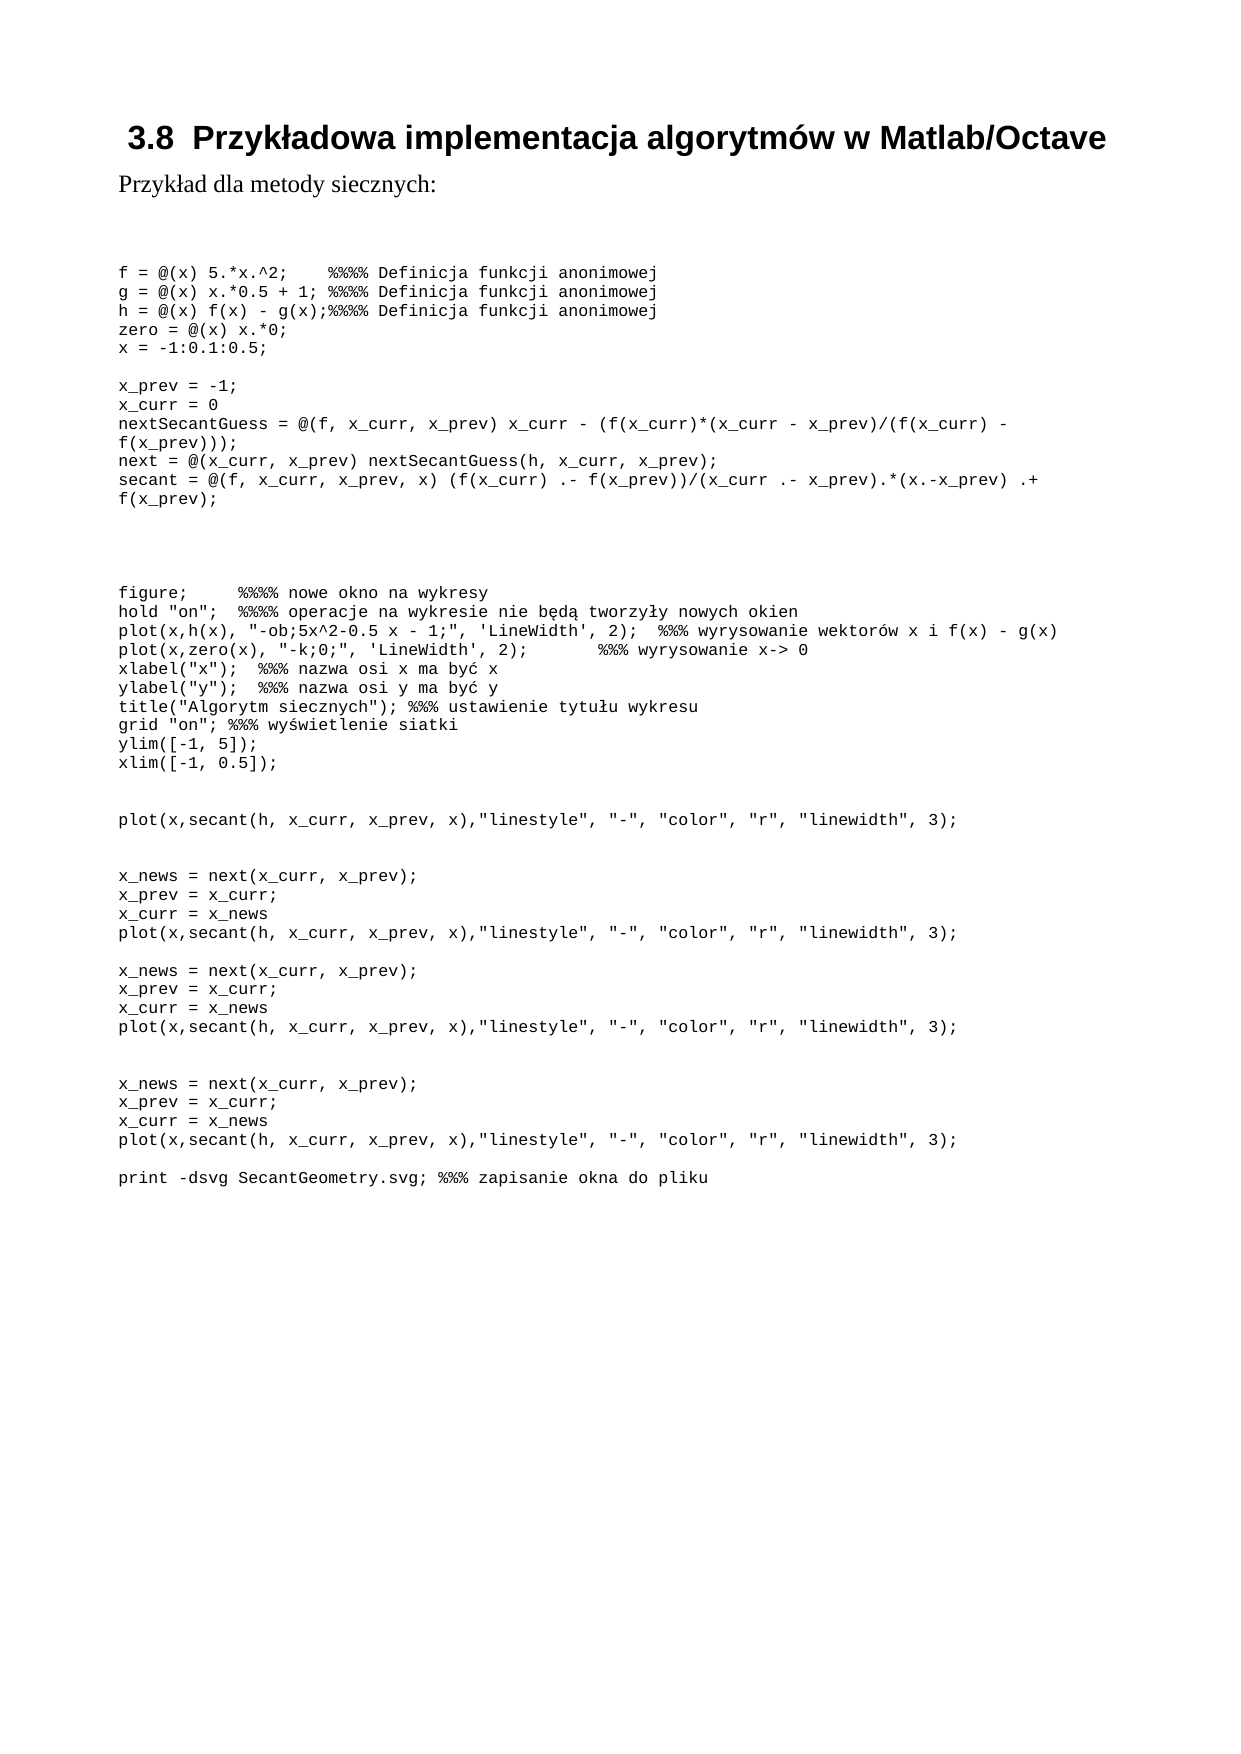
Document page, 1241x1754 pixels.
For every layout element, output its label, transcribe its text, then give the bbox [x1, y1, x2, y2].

text xlim([-1, 0.5]); [118, 755, 1122, 773]
text plot(x,h(x), "-ob;5x^2-0.5 x - 1;", 'LineWidth', 2); %%% wyrysowanie wektorów x i f(x) - g(x) [118, 623, 1122, 642]
text plot(x,secant(h, x_curr, x_prev, x),"linestyle", "-", "color", "r", "linewidth", 3); [118, 1132, 1122, 1151]
text hold "on"; %%%% operacje na wykresie nie będą tworzyły nowych okien [118, 604, 1122, 623]
text x_news = next(x_curr, x_prev); [118, 962, 1122, 981]
text x_news = next(x_curr, x_prev); [118, 868, 1122, 887]
text x_news = next(x_curr, x_prev); [118, 1075, 1122, 1094]
text Przykład dla metody siecznych: [118, 169, 1122, 198]
text zero = @(x) x.*0; [118, 321, 1122, 340]
text ylabel("y"); %%% nazwa osi y ma być y [118, 679, 1122, 698]
text next = @(x_curr, x_prev) nextSecantGuess(h, x_curr, x_prev); [118, 453, 1122, 472]
text plot(x,secant(h, x_curr, x_prev, x),"linestyle", "-", "color", "r", "linewidth", 3); [118, 924, 1122, 943]
subtitle Przykładowa implementacja algorytmów w Matlab/Octave [118, 118, 1122, 157]
text g = @(x) x.*0.5 + 1; %%%% Definicja funkcji anonimowej [118, 283, 1122, 302]
text plot(x,zero(x), "-k;0;", 'LineWidth', 2); %%% wyrysowanie x-> 0 [118, 642, 1122, 660]
text x_curr = x_news [118, 1113, 1122, 1132]
text grid "on"; %%% wyświetlenie siatki [118, 717, 1122, 736]
text plot(x,secant(h, x_curr, x_prev, x),"linestyle", "-", "color", "r", "linewidth", 3); [118, 1019, 1122, 1037]
text h = @(x) f(x) - g(x);%%%% Definicja funkcji anonimowej [118, 302, 1122, 321]
text print -dsvg SecantGeometry.svg; %%% zapisanie okna do pliku [118, 1169, 1122, 1188]
text xlabel("x"); %%% nazwa osi x ma być x [118, 660, 1122, 679]
text x_prev = x_curr; [118, 887, 1122, 906]
text title("Algorytm siecznych"); %%% ustawienie tytułu wykresu [118, 698, 1122, 717]
text ylim([-1, 5]); [118, 736, 1122, 755]
text nextSecantGuess = @(f, x_curr, x_prev) x_curr - (f(x_curr)*(x_curr - x_prev)/(f(x_curr) - f(x_prev))); [118, 415, 1122, 453]
text plot(x,secant(h, x_curr, x_prev, x),"linestyle", "-", "color", "r", "linewidth", 3); [118, 811, 1122, 830]
text x_curr = 0 [118, 396, 1122, 415]
text secant = @(f, x_curr, x_prev, x) (f(x_curr) .- f(x_prev))/(x_curr .- x_prev).*(x.-x_prev) .+ f(x_prev); [118, 472, 1122, 509]
text x = -1:0.1:0.5; [118, 340, 1122, 359]
text x_prev = -1; [118, 378, 1122, 396]
text x_prev = x_curr; [118, 1094, 1122, 1113]
text x_prev = x_curr; [118, 981, 1122, 1000]
text x_curr = x_news [118, 906, 1122, 924]
text f = @(x) 5.*x.^2; %%%% Definicja funkcji anonimowej [118, 264, 1122, 283]
text figure; %%%% nowe okno na wykresy [118, 585, 1122, 604]
text x_curr = x_news [118, 1000, 1122, 1019]
